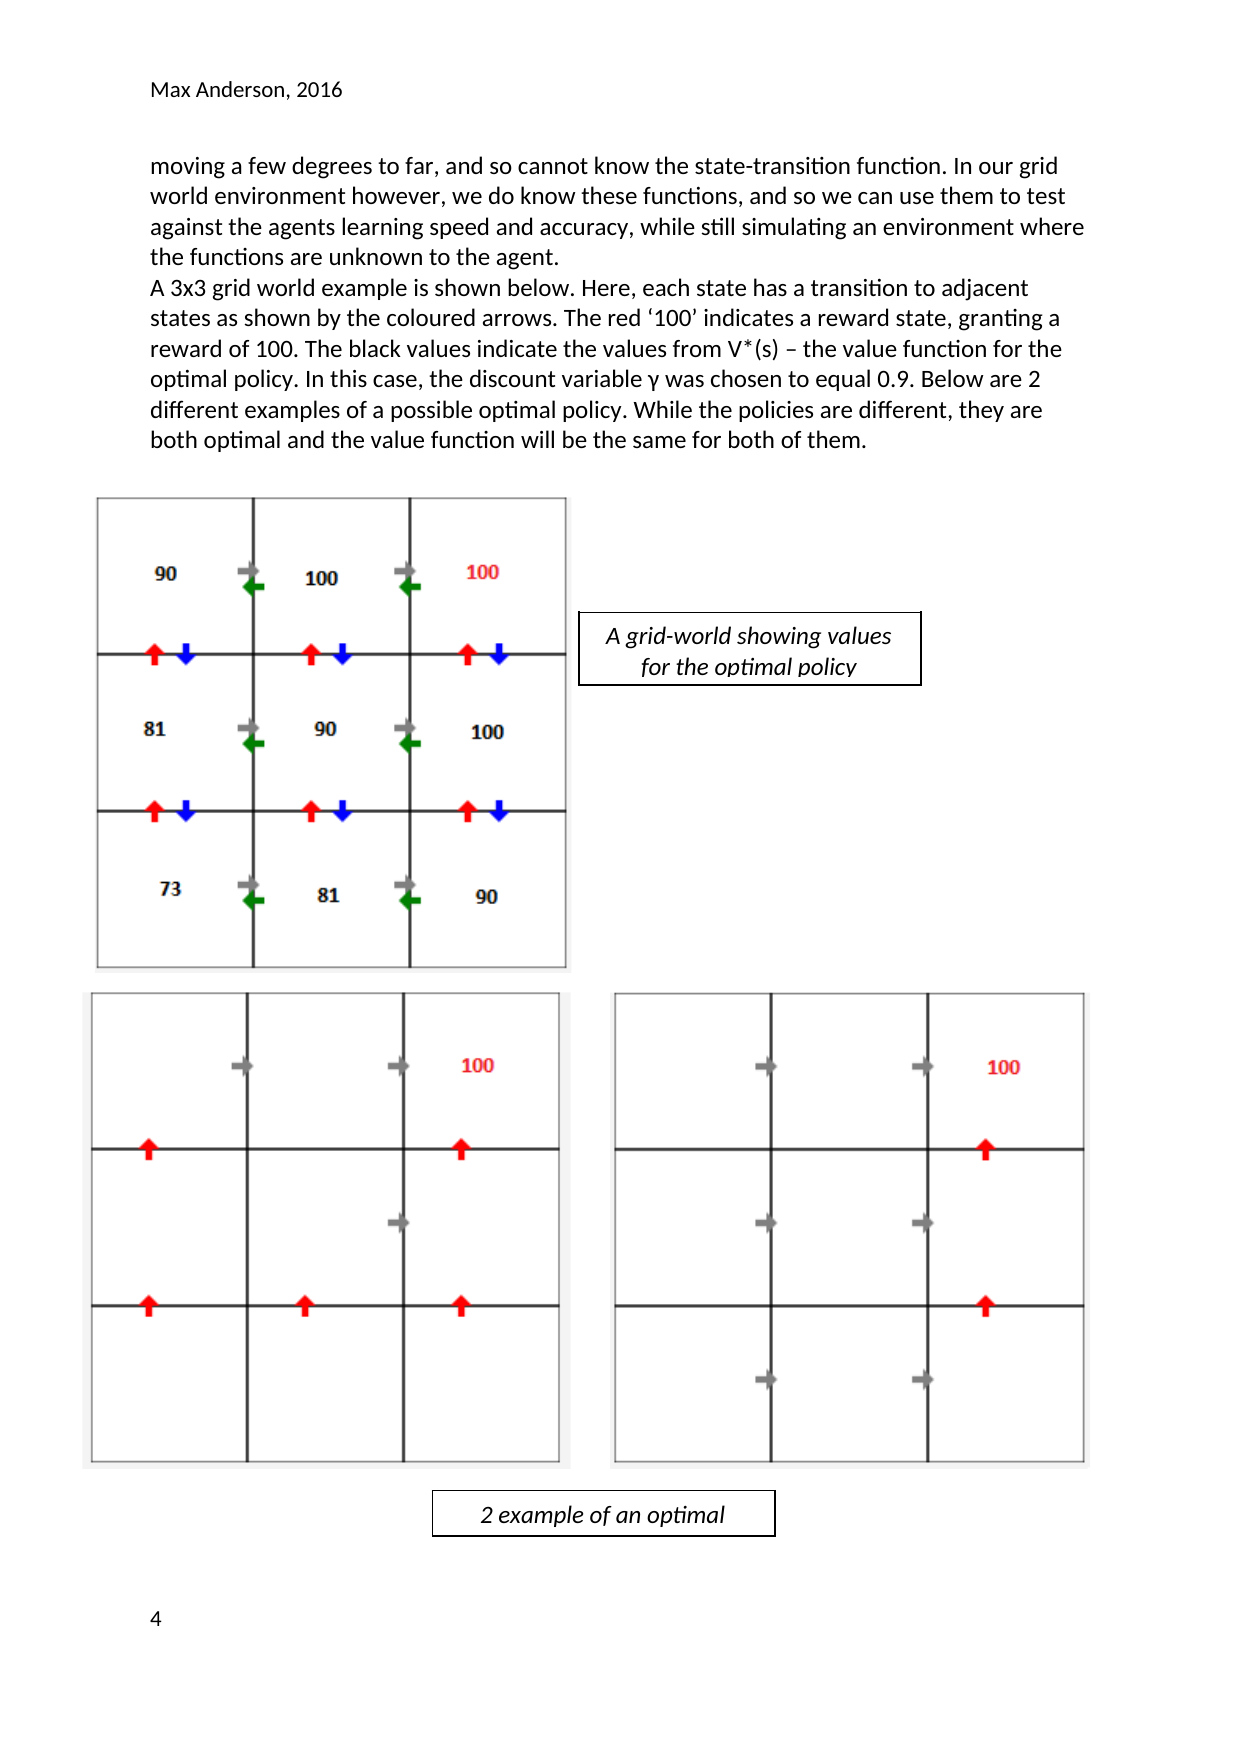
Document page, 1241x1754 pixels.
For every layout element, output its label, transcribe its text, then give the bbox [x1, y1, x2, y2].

text A grid-world showing values for the optimal policy [594, 621, 905, 677]
text A 3x3 grid world example is shown below. Here, each state has a transition to adjacent states as shown by the coloured arrows. The red ‘100’ indicates a reward state, granting a reward of 100. The black values indicate the values from V*(s) – the value function for the optimal policy. In this case, the discount variable γ was chosen to equal 0.9. Below are 2 different examples of a possible optimal policy. While the policies are different, they are both optimal and the value function will be the same for both of them. [150, 272, 1090, 455]
text moving a few degrees to far, and so cannot know the state-transition function. In our grid world environment however, we do know these functions, and so we can use them to test against the agents learning speed and accuracy, while still simulating an environment where the functions are unknown to the agent. [150, 150, 1090, 272]
text 2 example of an optimal policy [448, 1499, 759, 1527]
